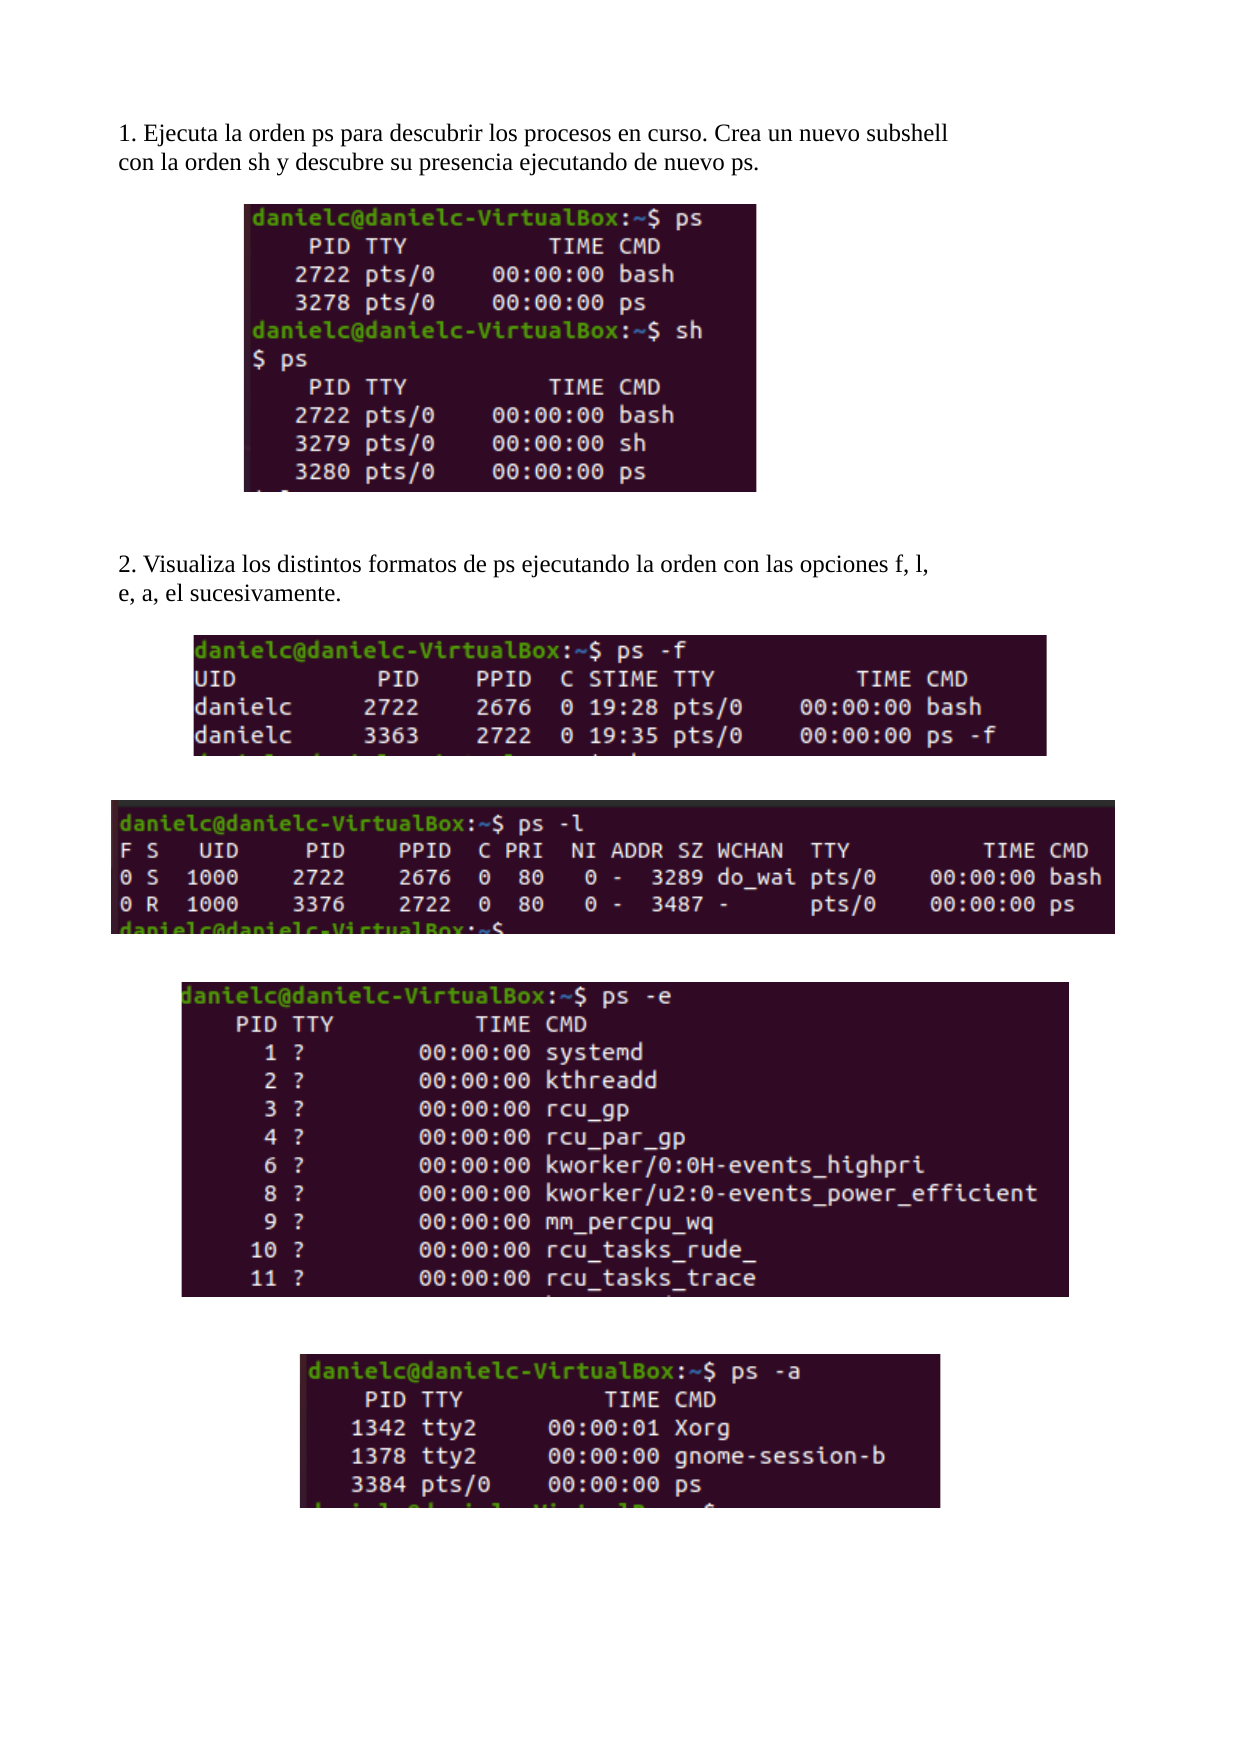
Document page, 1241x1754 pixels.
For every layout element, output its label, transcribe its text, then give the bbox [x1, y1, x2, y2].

picture [193, 635, 1047, 756]
picture [299, 1354, 941, 1508]
picture [181, 982, 1069, 1297]
text 2. Visualiza los distintos formatos de ps ejecutando la orden con las opciones f, l, [118, 549, 1122, 578]
text e, a, el sucesivamente. [118, 578, 1122, 607]
picture [111, 800, 1115, 934]
text 1. Ejecuta la orden ps para descubrir los procesos en curso. Crea un nuevo subshell [118, 118, 1122, 147]
picture [243, 204, 757, 492]
text con la orden sh y descubre su presencia ejecutando de nuevo ps. [118, 147, 1122, 176]
